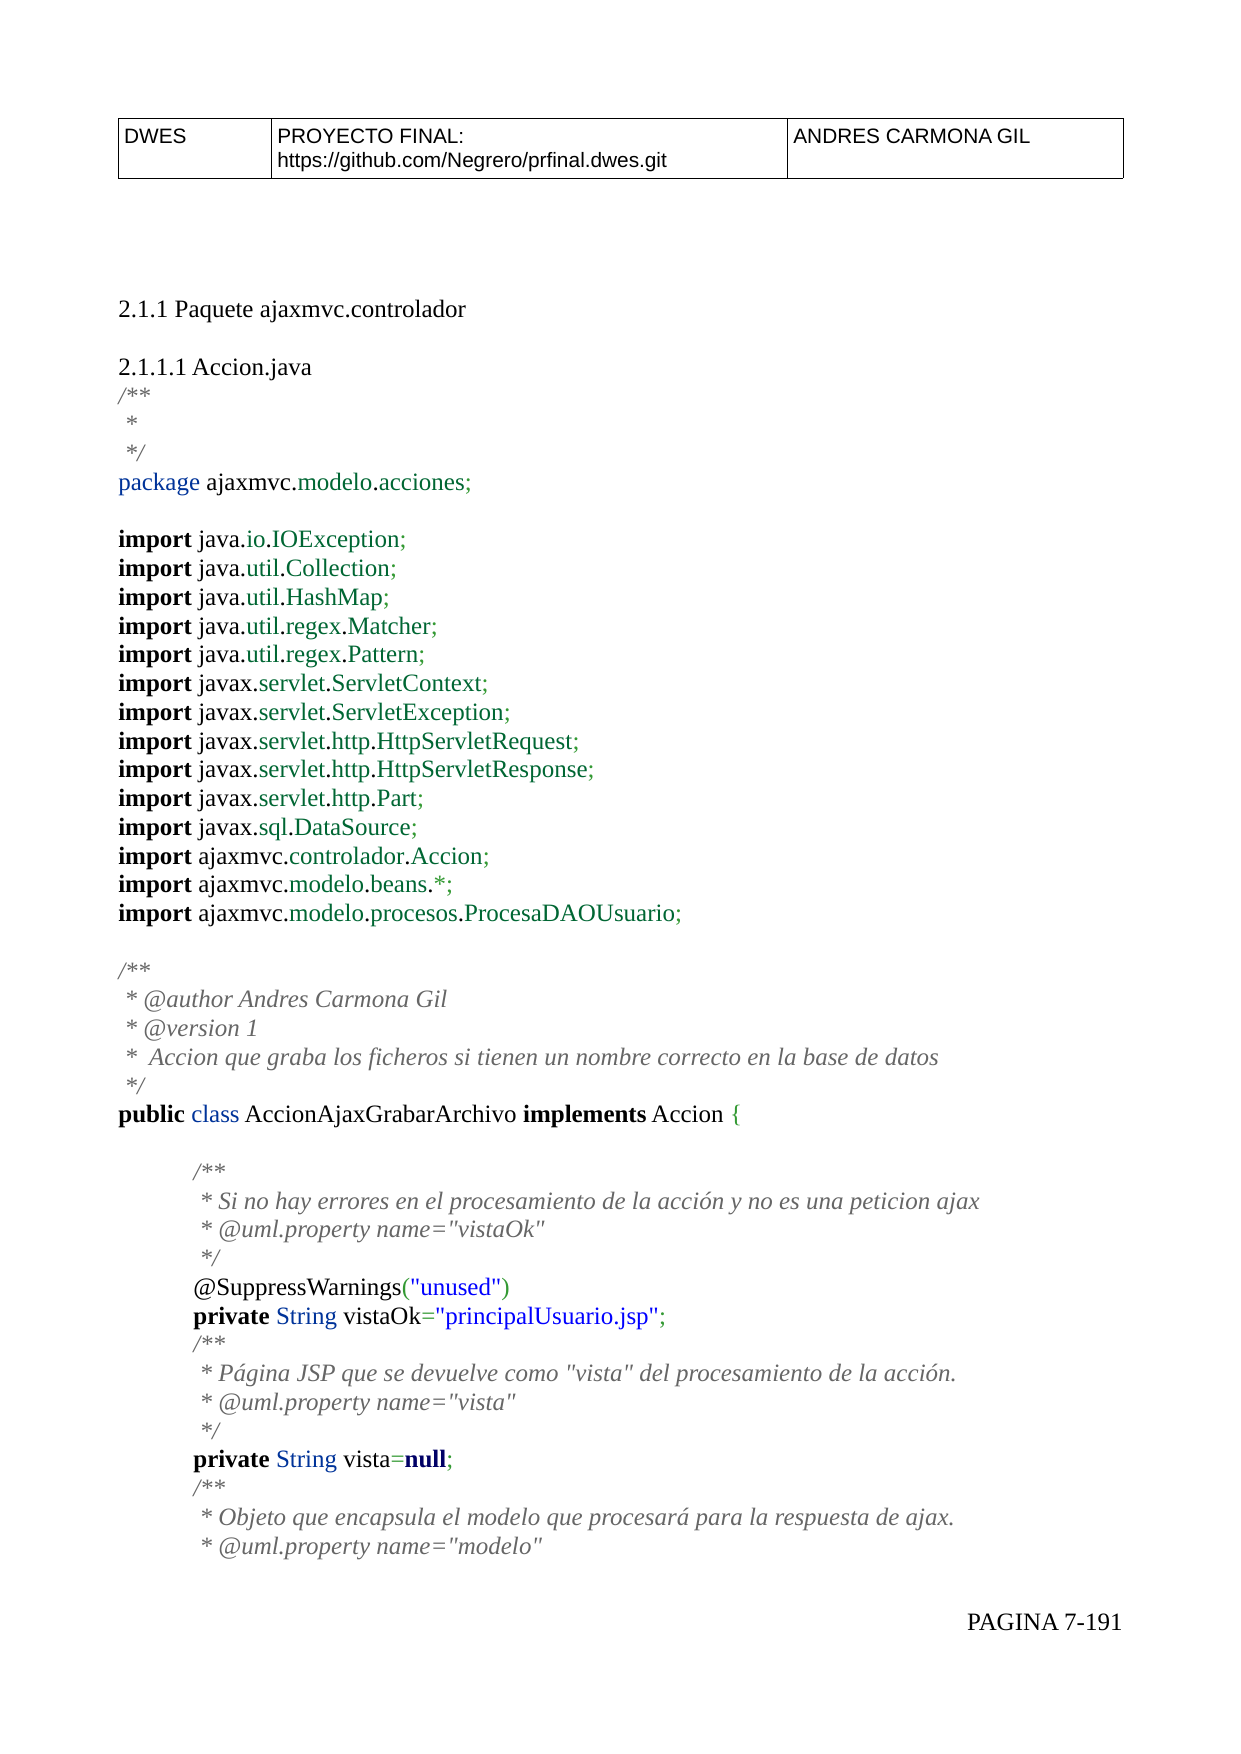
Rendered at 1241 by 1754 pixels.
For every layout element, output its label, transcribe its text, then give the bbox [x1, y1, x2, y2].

text /** [118, 381, 1122, 409]
text * @author Andres Carmona Gil [118, 984, 1122, 1013]
text * @uml.property name="vistaOk" [118, 1214, 1122, 1243]
text package ajaxmvc.modelo.acciones; [118, 467, 1122, 496]
text @SuppressWarnings("unused") [118, 1272, 1122, 1301]
text /** [118, 1473, 1122, 1502]
text public class AccionAjaxGrabarArchivo implements Accion { [118, 1099, 1122, 1128]
text */ [118, 1243, 1122, 1272]
text import javax.servlet.ServletException; [118, 697, 1122, 726]
text import ajaxmvc.controlador.Accion; [118, 841, 1122, 869]
text * [118, 409, 1122, 438]
text import javax.servlet.http.HttpServletRequest; [118, 726, 1122, 754]
text * Accion que graba los ficheros si tienen un nombre correcto en la base de datos [118, 1042, 1122, 1071]
text import javax.servlet.ServletContext; [118, 668, 1122, 697]
text import java.util.HashMap; [118, 582, 1122, 611]
text private String vistaOk="principalUsuario.jsp"; [118, 1301, 1122, 1329]
text /** [118, 1157, 1122, 1186]
text import javax.sql.DataSource; [118, 812, 1122, 841]
text */ [118, 438, 1122, 467]
text */ [118, 1071, 1122, 1099]
text import javax.servlet.http.Part; [118, 783, 1122, 812]
text * Página JSP que se devuelve como "vista" del procesamiento de la acción. [118, 1358, 1122, 1387]
text * @uml.property name="vista" [118, 1387, 1122, 1416]
text import javax.servlet.http.HttpServletResponse; [118, 754, 1122, 783]
text import java.util.Collection; [118, 553, 1122, 582]
text 2.1.1 Paquete ajaxmvc.controlador [118, 294, 1122, 323]
text import ajaxmvc.modelo.beans.*; [118, 869, 1122, 898]
text import ajaxmvc.modelo.procesos.ProcesaDAOUsuario; [118, 898, 1122, 927]
text * Si no hay errores en el procesamiento de la acción y no es una peticion ajax [118, 1186, 1122, 1214]
text import java.io.IOException; [118, 524, 1122, 553]
text * Objeto que encapsula el modelo que procesará para la respuesta de ajax. [118, 1502, 1122, 1531]
text * @version 1 [118, 1013, 1122, 1042]
text /** [118, 1329, 1122, 1358]
text */ [118, 1416, 1122, 1444]
text private String vista=null; [118, 1444, 1122, 1473]
text * @uml.property name="modelo" [118, 1531, 1122, 1559]
text 2.1.1.1 Accion.java [118, 352, 1122, 381]
text /** [118, 956, 1122, 984]
text import java.util.regex.Pattern; [118, 639, 1122, 668]
text import java.util.regex.Matcher; [118, 611, 1122, 639]
